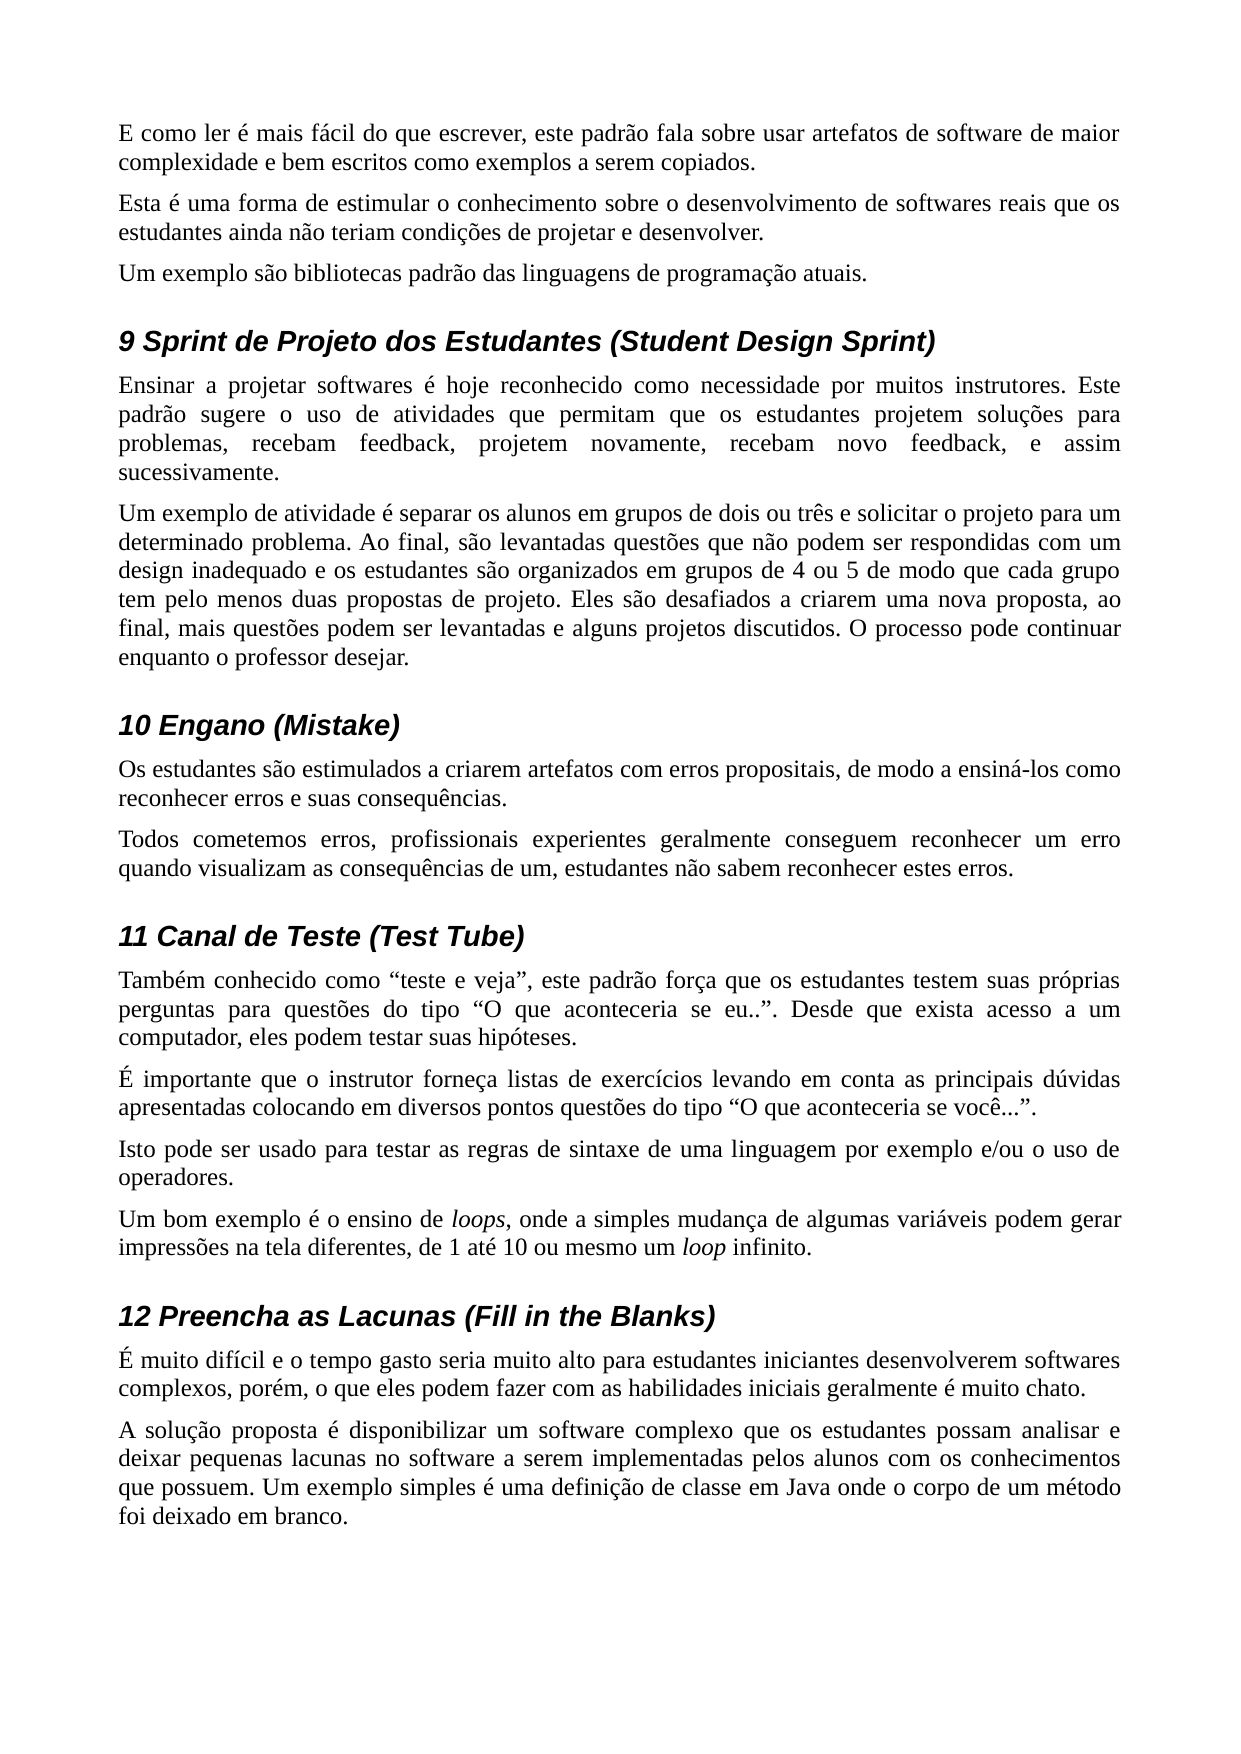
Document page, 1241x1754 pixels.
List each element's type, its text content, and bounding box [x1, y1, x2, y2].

subtitle 12 Preencha as Lacunas (Fill in the Blanks) [118, 1299, 1122, 1332]
text Um bom exemplo é o ensino de loops, onde a simples mudança de algumas variáveis podem gerar impressões na tela diferentes, de 1 até 10 ou mesmo um loop infinito. [118, 1204, 1122, 1261]
text E como ler é mais fácil do que escrever, este padrão fala sobre usar artefatos de software de maior complexidade e bem escritos como exemplos a serem copiados. [118, 118, 1122, 176]
subtitle 10 Engano (Mistake) [118, 708, 1122, 741]
text Também conhecido como “teste e veja”, este padrão força que os estudantes testem suas próprias perguntas para questões do tipo “O que aconteceria se eu..”. Desde que exista acesso a um computador, eles podem testar suas hipóteses. [118, 965, 1122, 1051]
text Um exemplo de atividade é separar os alunos em grupos de dois ou três e solicitar o projeto para um determinado problema. Ao final, são levantadas questões que não podem ser respondidas com um design inadequado e os estudantes são organizados em grupos de 4 ou 5 de modo que cada grupo tem pelo menos duas propostas de projeto. Eles são desafiados a criarem uma nova proposta, ao final, mais questões podem ser levantadas e alguns projetos discutidos. O processo pode continuar enquanto o professor desejar. [118, 498, 1122, 670]
text A solução proposta é disponibilizar um software complexo que os estudantes possam analisar e deixar pequenas lacunas no software a serem implementadas pelos alunos com os conhecimentos que possuem. Um exemplo simples é uma definição de classe em Java onde o corpo de um método foi deixado em branco. [118, 1415, 1122, 1530]
text Todos cometemos erros, profissionais experientes geralmente conseguem reconhecer um erro quando visualizam as consequências de um, estudantes não sabem reconhecer estes erros. [118, 824, 1122, 881]
subtitle 9 Sprint de Projeto dos Estudantes (Student Design Sprint) [118, 324, 1122, 358]
text Isto pode ser usado para testar as regras de sintaxe de uma linguagem por exemplo e/ou o uso de operadores. [118, 1134, 1122, 1191]
text É muito difícil e o tempo gasto seria muito alto para estudantes iniciantes desenvolverem softwares complexos, porém, o que eles podem fazer com as habilidades iniciais geralmente é muito chato. [118, 1345, 1122, 1402]
text Esta é uma forma de estimular o conhecimento sobre o desenvolvimento de softwares reais que os estudantes ainda não teriam condições de projetar e desenvolver. [118, 188, 1122, 246]
text É importante que o instrutor forneça listas de exercícios levando em conta as principais dúvidas apresentadas colocando em diversos pontos questões do tipo “O que aconteceria se você...”. [118, 1064, 1122, 1121]
subtitle 11 Canal de Teste (Test Tube) [118, 919, 1122, 952]
text Um exemplo são bibliotecas padrão das linguagens de programação atuais. [118, 258, 1122, 287]
text Ensinar a projetar softwares é hoje reconhecido como necessidade por muitos instrutores. Este padrão sugere o uso de atividades que permitam que os estudantes projetem soluções para problemas, recebam feedback, projetem novamente, recebam novo feedback, e assim sucessivamente. [118, 370, 1122, 485]
text Os estudantes são estimulados a criarem artefatos com erros propositais, de modo a ensiná-los como reconhecer erros e suas consequências. [118, 754, 1122, 811]
